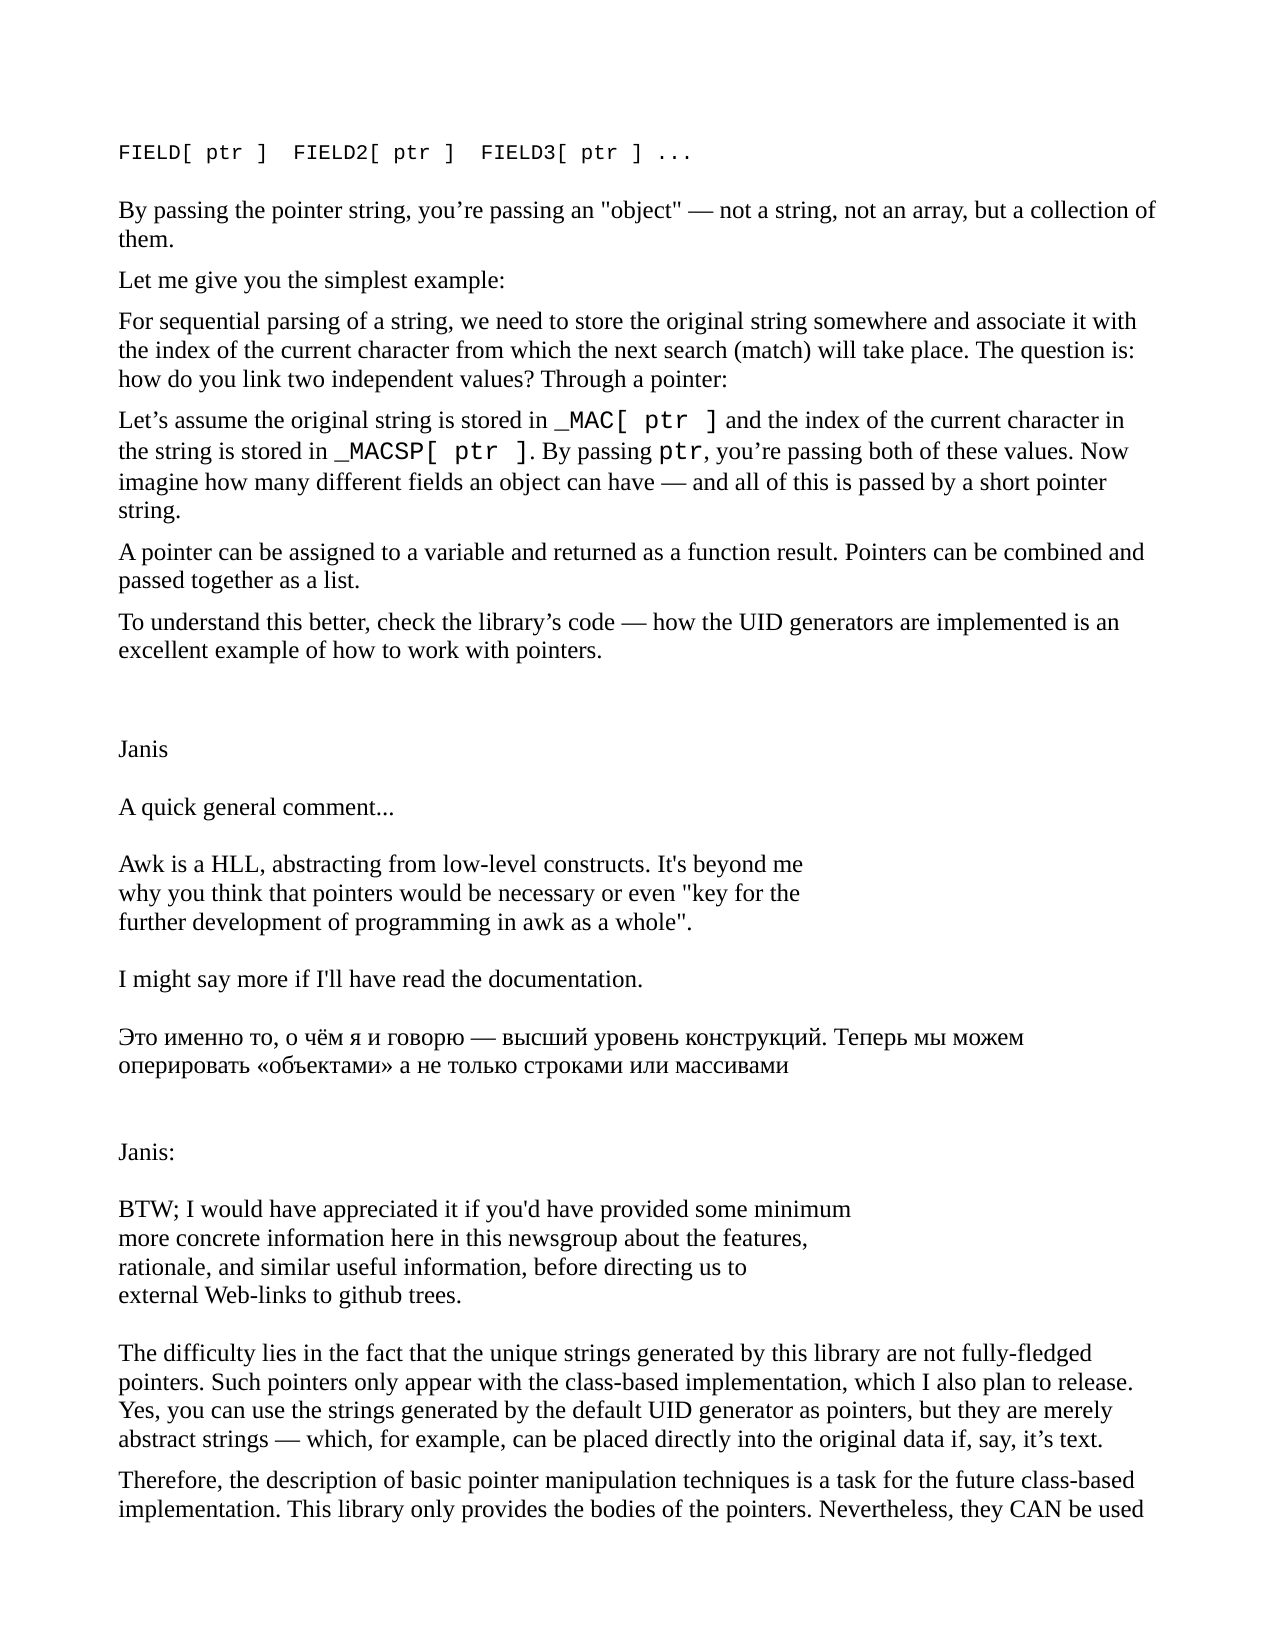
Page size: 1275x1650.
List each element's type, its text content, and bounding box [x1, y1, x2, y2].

text By passing the pointer string, you’re passing an "object" — not a string, not an array, but a collection of them. [118, 195, 1157, 252]
text Let’s assume the original string is stored in _MAC[ ptr ] and the index of the current character in the string is stored in _MACSP[ ptr ]. By passing ptr, you’re passing both of these values. Now imagine how many different fields an object can have — and all of this is passed by a short pointer string. [118, 405, 1157, 524]
text The difficulty lies in the fact that the unique strings generated by this library are not fully-fledged pointers. Such pointers only appear with the class-based implementation, which I also plan to release. Yes, you can use the strings generated by the default UID generator as pointers, but they are merely abstract strings — which, for example, can be placed directly into the original data if, say, it’s text. [118, 1338, 1157, 1453]
text Janis: [118, 1137, 1157, 1165]
text external Web-links to github trees. [118, 1280, 1157, 1309]
text To understand this better, check the library’s code — how the UID generators are implemented is an excellent example of how to work with pointers. [118, 607, 1157, 664]
text why you think that pointers would be necessary or even "key for the [118, 878, 1157, 907]
text I might say more if I'll have read the documentation. [118, 964, 1157, 993]
text Janis [118, 734, 1157, 763]
text Let me give you the simplest example: [118, 265, 1157, 294]
text For sequential parsing of a string, we need to store the original string somewhere and associate it with the index of the current character from which the next search (match) will take place. The question is: how do you link two independent values? Through a pointer: [118, 306, 1157, 392]
text Это именно то, о чём я и говорю — высший уровень конструкций. Теперь мы можем оперировать «объектами» а не только строками или массивами [118, 1022, 1157, 1079]
text Awk is a HLL, abstracting from low-level constructs. It's beyond me [118, 849, 1157, 878]
text more concrete information here in this newsgroup about the features, [118, 1223, 1157, 1252]
text A pointer can be assigned to a variable and returned as a function result. Pointers can be combined and passed together as a list. [118, 537, 1157, 594]
text FIELD[ ptr ] FIELD2[ ptr ] FIELD3[ ptr ] ... [118, 142, 1157, 165]
text rationale, and similar useful information, before directing us to [118, 1252, 1157, 1280]
text BTW; I would have appreciated it if you'd have provided some minimum [118, 1194, 1157, 1223]
text A quick general comment... [118, 792, 1157, 820]
text further development of programming in awk as a whole". [118, 907, 1157, 935]
text Therefore, the description of basic pointer manipulation techniques is a task for the future class-based implementation. This library only provides the bodies of the pointers. Nevertheless, they CAN be used [118, 1465, 1157, 1523]
